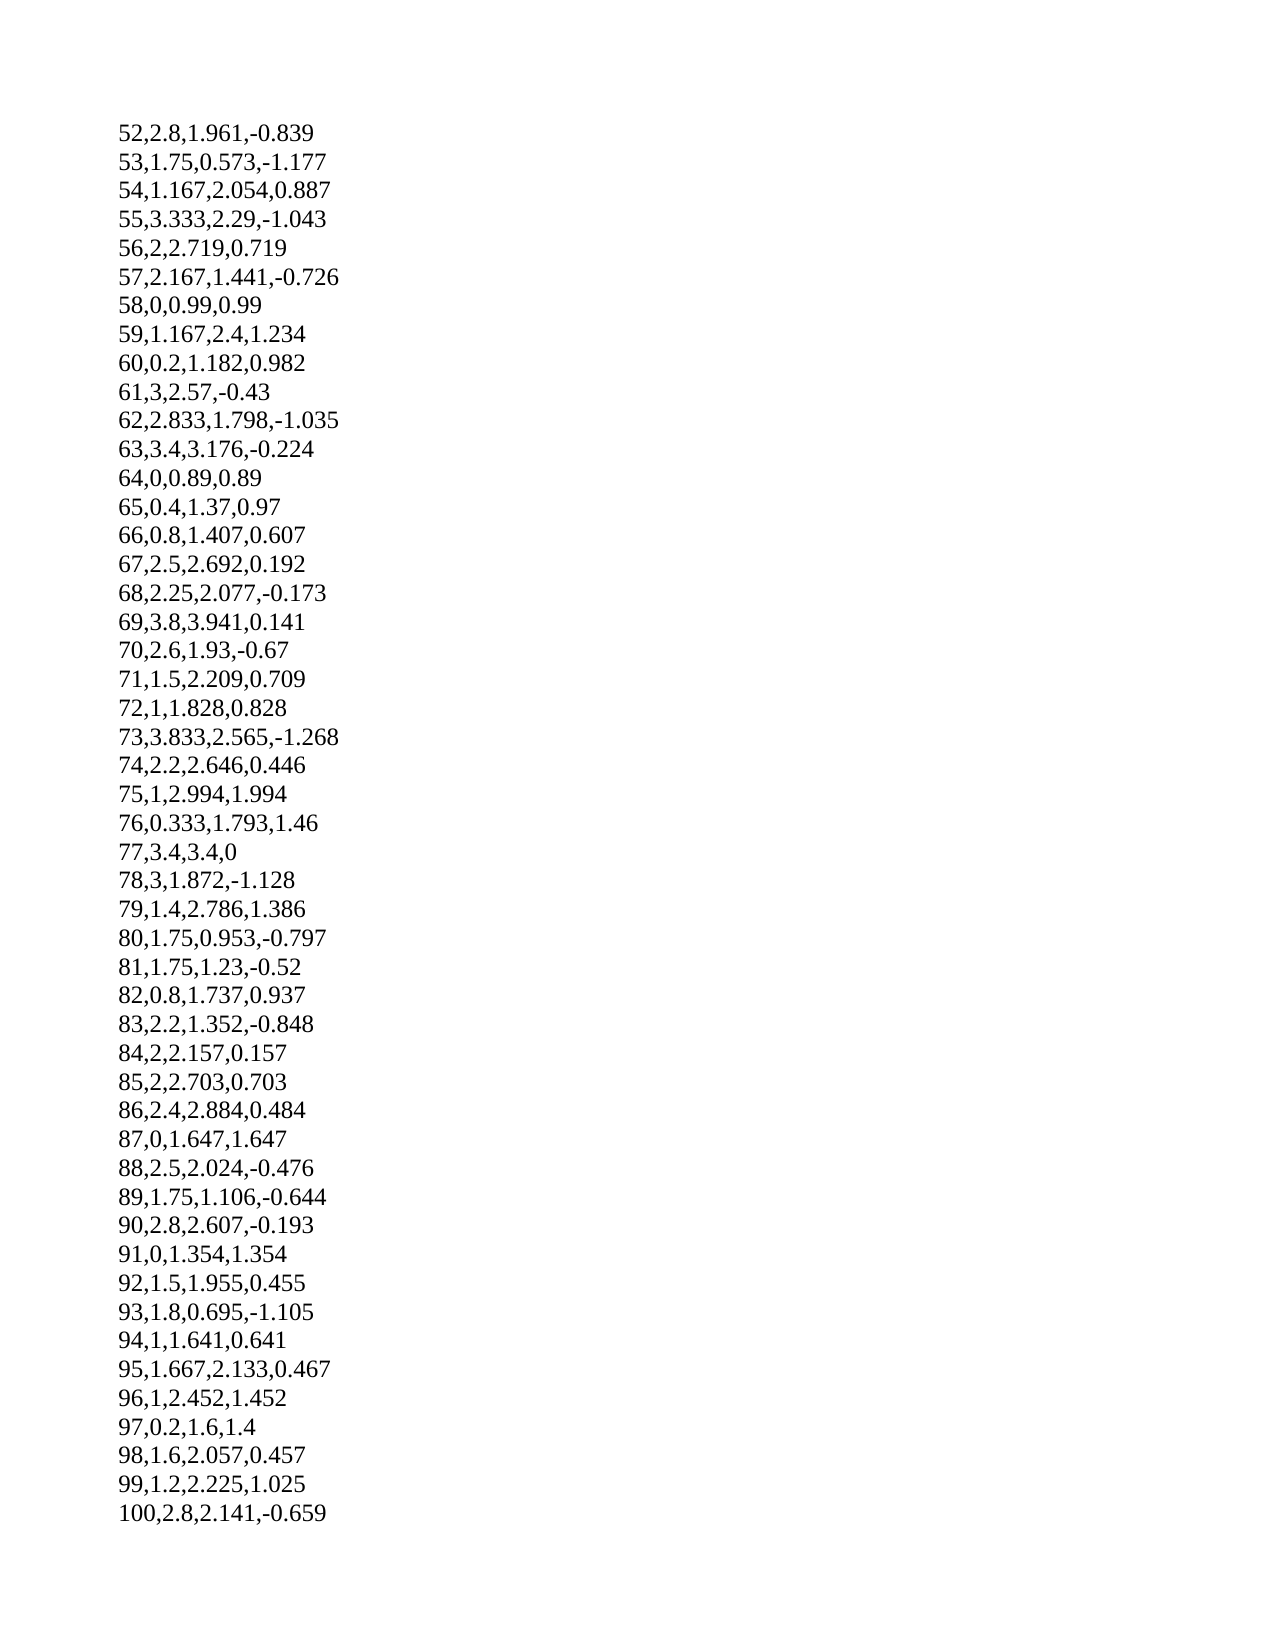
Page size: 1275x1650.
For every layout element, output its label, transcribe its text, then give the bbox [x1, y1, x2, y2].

text 88,2.5,2.024,-0.476 [118, 1153, 1157, 1182]
text 93,1.8,0.695,-1.105 [118, 1297, 1157, 1326]
text 74,2.2,2.646,0.446 [118, 751, 1157, 779]
text 75,1,2.994,1.994 [118, 779, 1157, 808]
text 64,0,0.89,0.89 [118, 463, 1157, 492]
text 53,1.75,0.573,-1.177 [118, 147, 1157, 176]
text 81,1.75,1.23,-0.52 [118, 952, 1157, 981]
text 76,0.333,1.793,1.46 [118, 808, 1157, 837]
text 77,3.4,3.4,0 [118, 837, 1157, 866]
text 73,3.833,2.565,-1.268 [118, 722, 1157, 751]
text 63,3.4,3.176,-0.224 [118, 434, 1157, 463]
text 62,2.833,1.798,-1.035 [118, 406, 1157, 434]
text 84,2,2.157,0.157 [118, 1038, 1157, 1067]
text 60,0.2,1.182,0.982 [118, 348, 1157, 377]
text 69,3.8,3.941,0.141 [118, 607, 1157, 636]
text 100,2.8,2.141,-0.659 [118, 1498, 1157, 1527]
text 66,0.8,1.407,0.607 [118, 521, 1157, 549]
text 96,1,2.452,1.452 [118, 1383, 1157, 1412]
text 82,0.8,1.737,0.937 [118, 981, 1157, 1009]
text 61,3,2.57,-0.43 [118, 377, 1157, 406]
text 83,2.2,1.352,-0.848 [118, 1009, 1157, 1038]
text 80,1.75,0.953,-0.797 [118, 923, 1157, 952]
text 95,1.667,2.133,0.467 [118, 1354, 1157, 1383]
text 92,1.5,1.955,0.455 [118, 1268, 1157, 1297]
text 71,1.5,2.209,0.709 [118, 664, 1157, 693]
text 86,2.4,2.884,0.484 [118, 1096, 1157, 1124]
text 85,2,2.703,0.703 [118, 1067, 1157, 1096]
text 79,1.4,2.786,1.386 [118, 894, 1157, 923]
text 70,2.6,1.93,-0.67 [118, 636, 1157, 664]
text 91,0,1.354,1.354 [118, 1239, 1157, 1268]
text 98,1.6,2.057,0.457 [118, 1441, 1157, 1469]
text 52,2.8,1.961,-0.839 [118, 118, 1157, 147]
text 67,2.5,2.692,0.192 [118, 549, 1157, 578]
text 89,1.75,1.106,-0.644 [118, 1182, 1157, 1211]
text 68,2.25,2.077,-0.173 [118, 578, 1157, 607]
text 90,2.8,2.607,-0.193 [118, 1211, 1157, 1239]
text 65,0.4,1.37,0.97 [118, 492, 1157, 521]
text 99,1.2,2.225,1.025 [118, 1469, 1157, 1498]
text 78,3,1.872,-1.128 [118, 866, 1157, 894]
text 72,1,1.828,0.828 [118, 693, 1157, 722]
text 55,3.333,2.29,-1.043 [118, 204, 1157, 233]
text 94,1,1.641,0.641 [118, 1326, 1157, 1354]
text 57,2.167,1.441,-0.726 [118, 262, 1157, 291]
text 87,0,1.647,1.647 [118, 1124, 1157, 1153]
text 97,0.2,1.6,1.4 [118, 1412, 1157, 1441]
text 59,1.167,2.4,1.234 [118, 319, 1157, 348]
text 54,1.167,2.054,0.887 [118, 176, 1157, 204]
text 56,2,2.719,0.719 [118, 233, 1157, 262]
text 58,0,0.99,0.99 [118, 291, 1157, 319]
